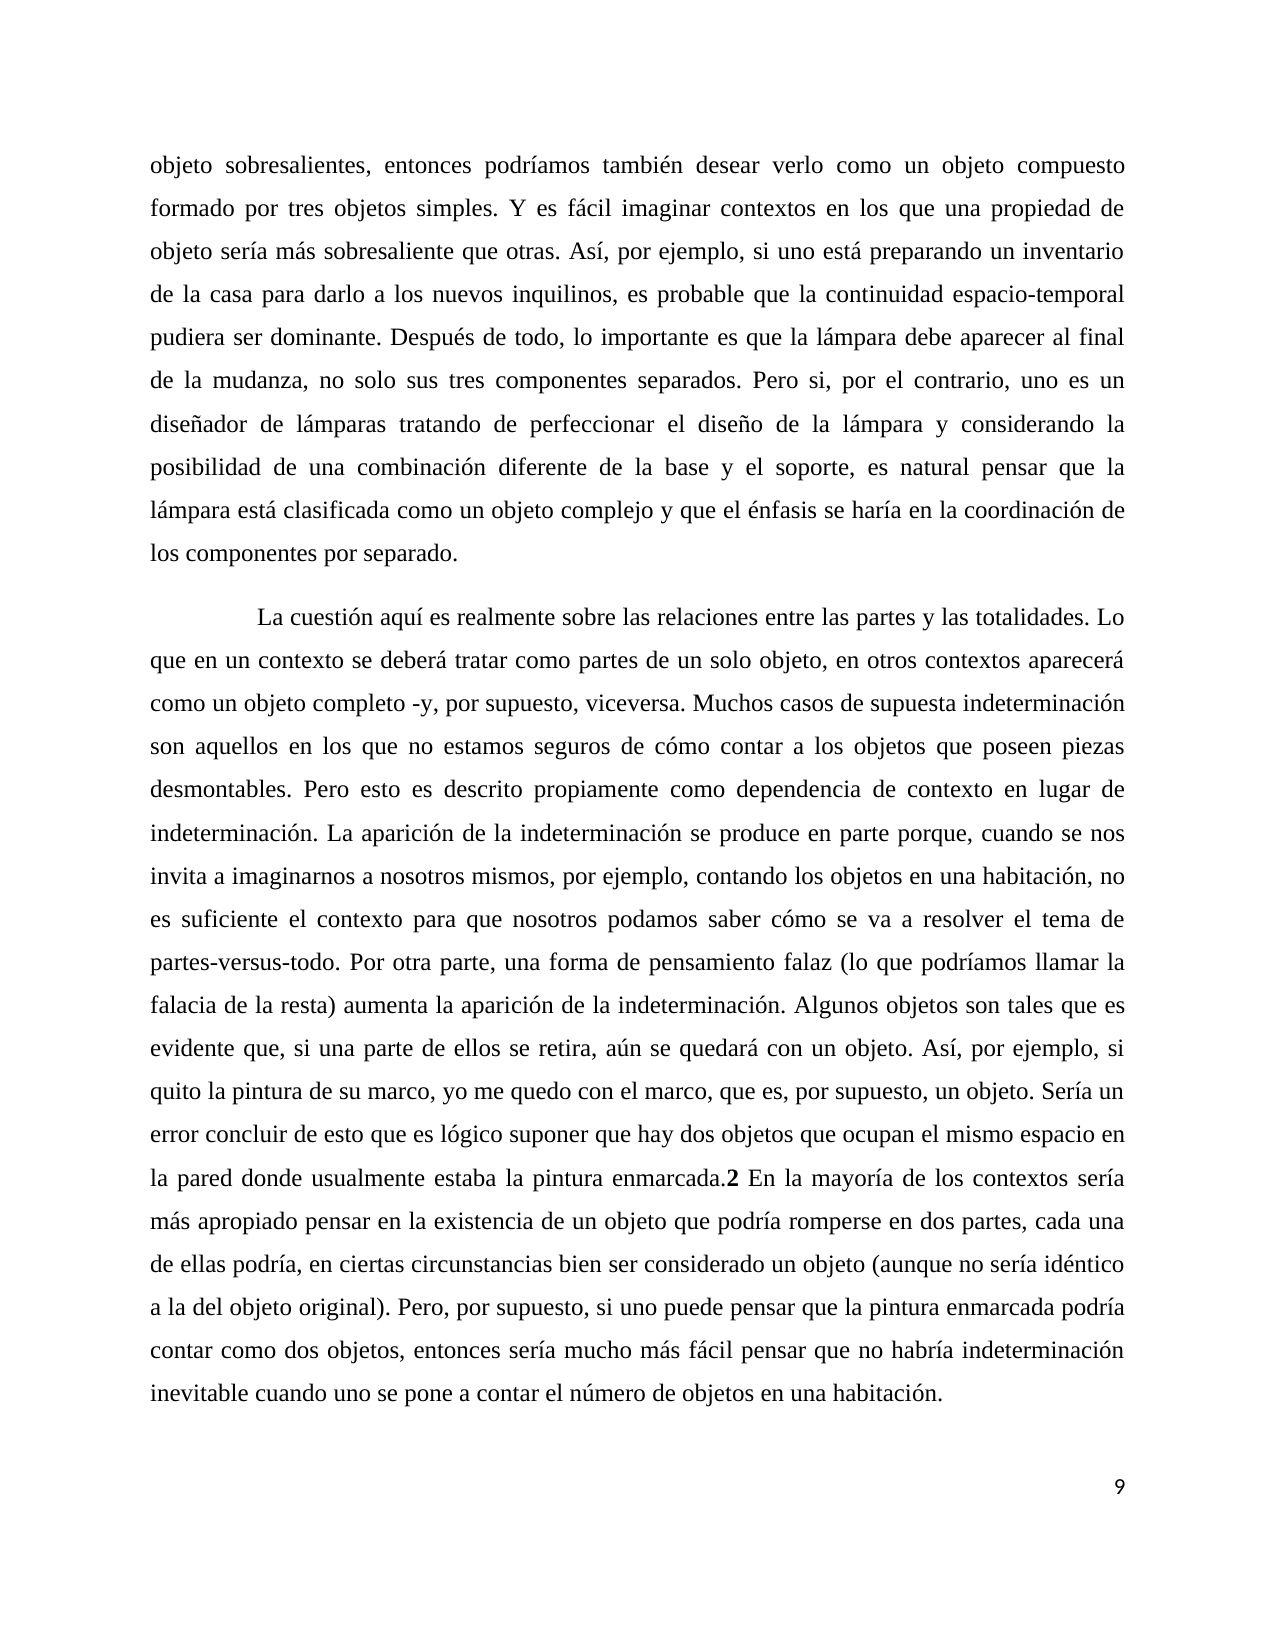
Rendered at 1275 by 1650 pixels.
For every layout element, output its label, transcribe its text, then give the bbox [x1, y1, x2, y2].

text La cuestión aquí es realmente sobre las relaciones entre las partes y las totalidades. Lo que en un contexto se deberá tratar como partes de un solo objeto, en otros contextos aparecerá como un objeto completo -y, por supuesto, viceversa. Muchos casos de supuesta indeterminación son aquellos en los que no estamos seguros de cómo contar a los objetos que poseen piezas desmontables. Pero esto es descrito propiamente como dependencia de contexto en lugar de indeterminación. La aparición de la indeterminación se produce en parte porque, cuando se nos invita a imaginarnos a nosotros mismos, por ejemplo, contando los objetos en una habitación, no es suficiente el contexto para que nosotros podamos saber cómo se va a resolver el tema de partes-versus-todo. Por otra parte, una forma de pensamiento falaz (lo que podríamos llamar la falacia de la resta) aumenta la aparición de la indeterminación. Algunos objetos son tales que es evidente que, si una parte de ellos se retira, aún se quedará con un objeto. Así, por ejemplo, si quito la pintura de su marco, yo me quedo con el marco, que es, por supuesto, un objeto. Sería un error concluir de esto que es lógico suponer que hay dos objetos que ocupan el mismo espacio en la pared donde usualmente estaba la pintura enmarcada.2 En la mayoría de los contextos sería más apropiado pensar en la existencia de un objeto que podría romperse en dos partes, cada una de ellas podría, en ciertas circunstancias bien ser considerado un objeto (aunque no sería idéntico a la del objeto original). Pero, por supuesto, si uno puede pensar que la pintura enmarcada podría contar como dos objetos, entonces sería mucho más fácil pensar que no habría indeterminación inevitable cuando uno se pone a contar el número de objetos en una habitación. [150, 602, 1125, 1407]
text objeto sobresalientes, entonces podríamos también desear verlo como un objeto compuesto formado por tres objetos simples. Y es fácil imaginar contextos en los que una propiedad de objeto sería más sobresaliente que otras. Así, por ejemplo, si uno está preparando un inventario de la casa para darlo a los nuevos inquilinos, es probable que la continuidad espacio-temporal pudiera ser dominante. Después de todo, lo importante es que la lámpara debe aparecer al final de la mudanza, no solo sus tres componentes separados. Pero si, por el contrario, uno es un diseñador de lámparas tratando de perfeccionar el diseño de la lámpara y considerando la posibilidad de una combinación diferente de la base y el soporte, es natural pensar que la lámpara está clasificada como un objeto complejo y que el énfasis se haría en la coordinación de los componentes por separado. [150, 150, 1125, 567]
